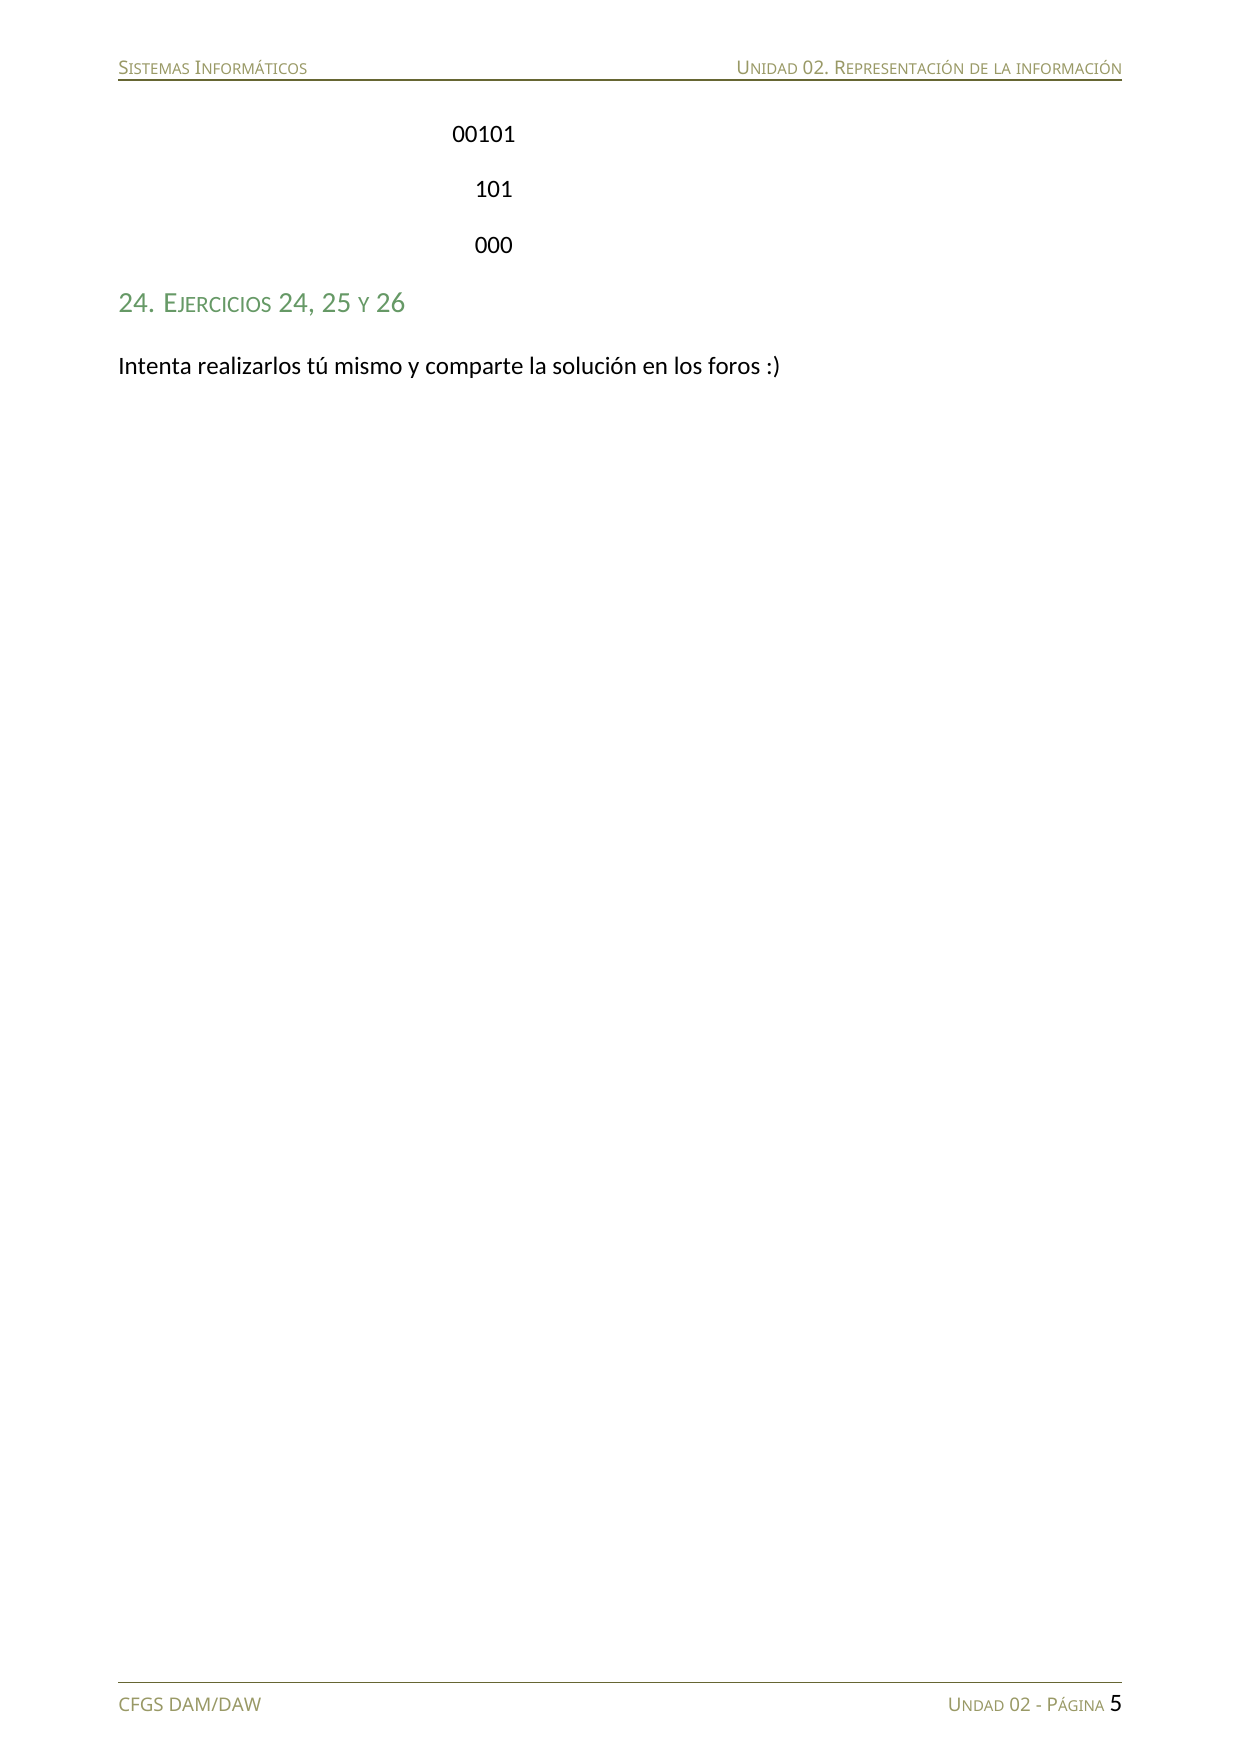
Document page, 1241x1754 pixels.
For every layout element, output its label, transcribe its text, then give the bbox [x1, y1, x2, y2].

text 00101 [118, 118, 1122, 148]
text 101 [118, 173, 1122, 204]
text Intenta realizarlos tú mismo y comparte la solución en los foros :) [118, 350, 1122, 381]
subtitle Ejercicios 24, 25 y 26 [118, 284, 1122, 320]
text 000 [118, 229, 1122, 259]
